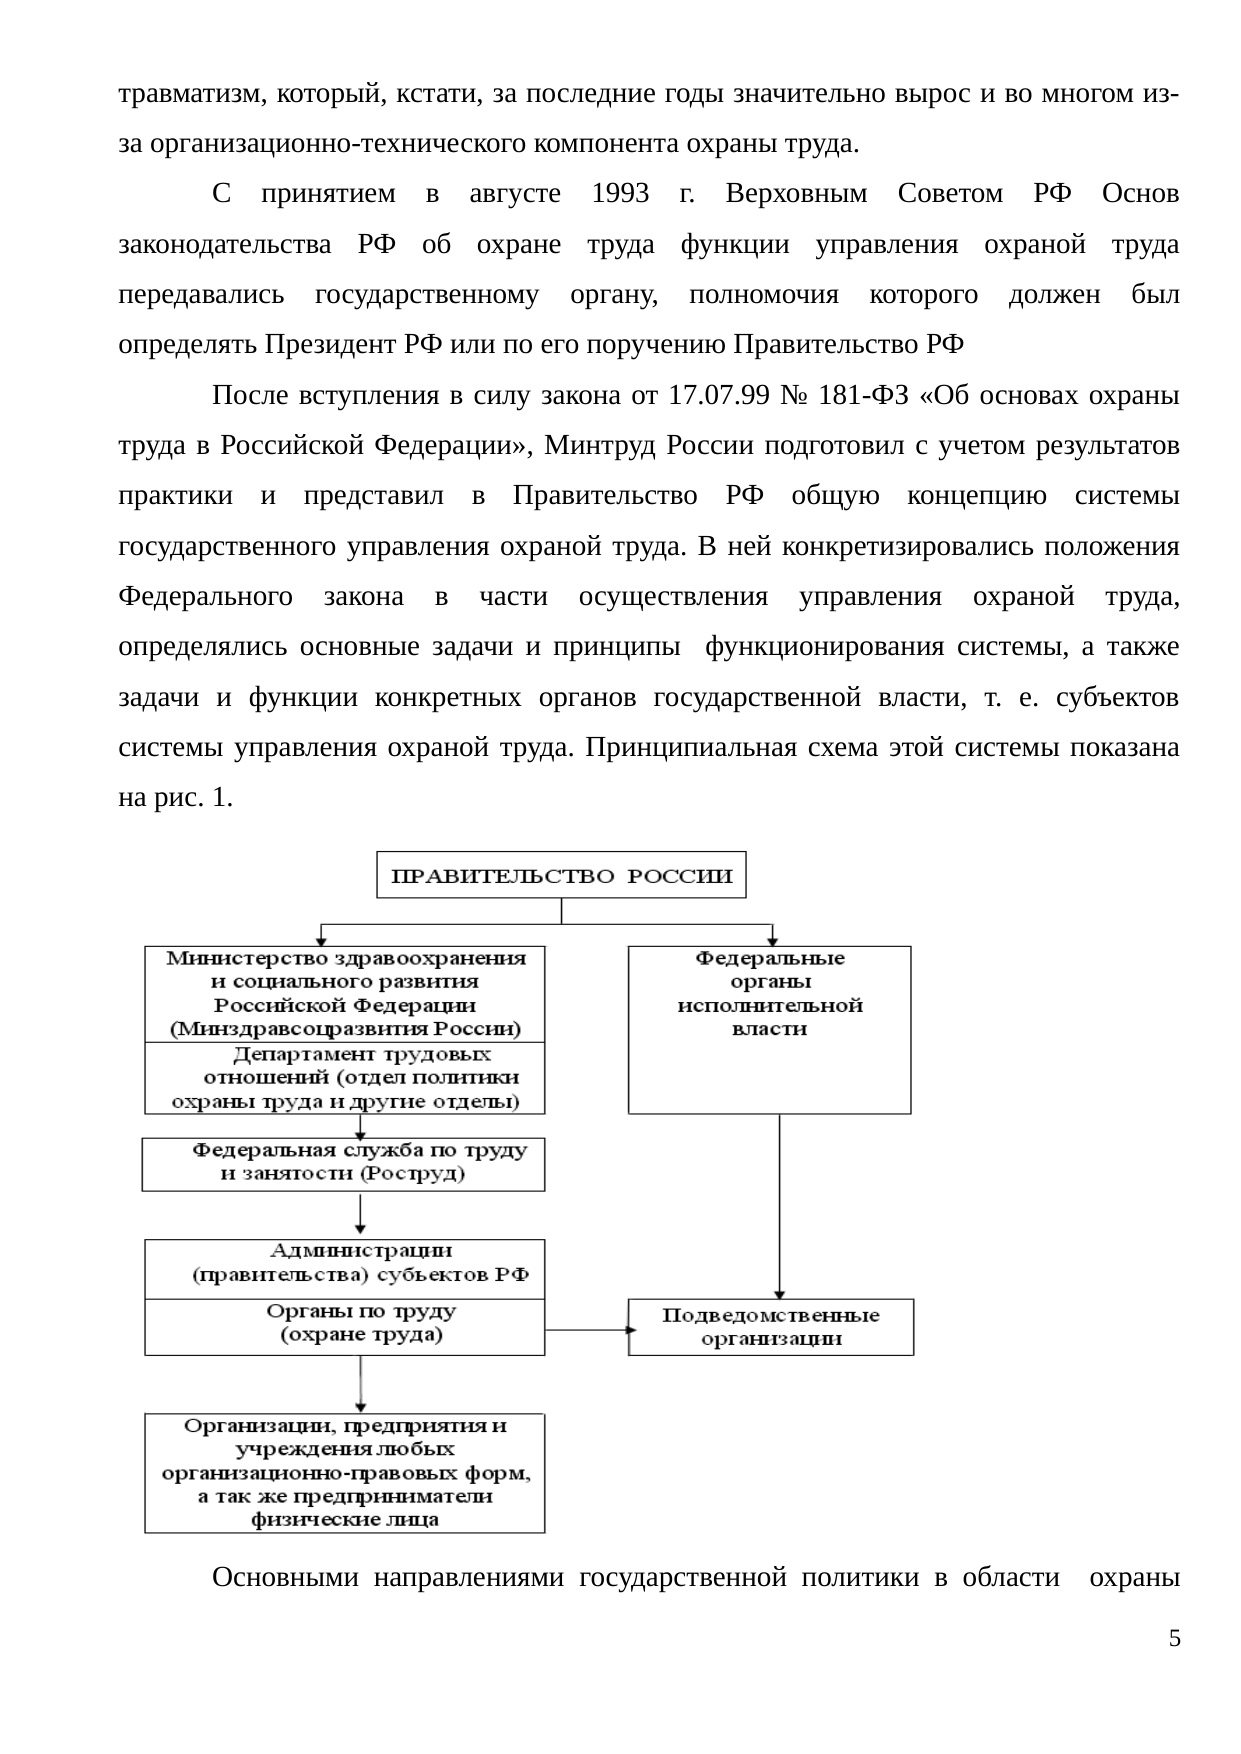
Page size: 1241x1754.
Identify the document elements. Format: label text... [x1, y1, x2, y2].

text С принятием в августе 1993 г. Верховным Советом РФ Основ законодательства РФ об охране труда функции управления охраной труда передавались государственному органу, полномочия которого должен был определять Президент РФ или по его поручению Правительство РФ [118, 176, 1181, 360]
text Основными направлениями государственной политики в области охраны [118, 1559, 1181, 1593]
text После вступления в силу закона от 17.07.99 № 181-ФЗ «Об основах охраны труда в Российской Федерации», Минтруд России подготовил с учетом результатов практики и представил в Правительство РФ общую концепцию системы государственного управления охраной труда. В ней конкретизировались положения Федерального закона в части осуществления управления охраной труда, определялись основные задачи и принципы функционирования системы, а также задачи и функции конкретных органов государственной власти, т. е. субъектов системы управления охраной труда. Принципиальная схема этой системы показана на рис. 1. [118, 377, 1181, 813]
text травматизм, который, кстати, за последние годы значительно вырос и во многом из-за организационно-технического компонента охраны труда. [118, 75, 1181, 159]
